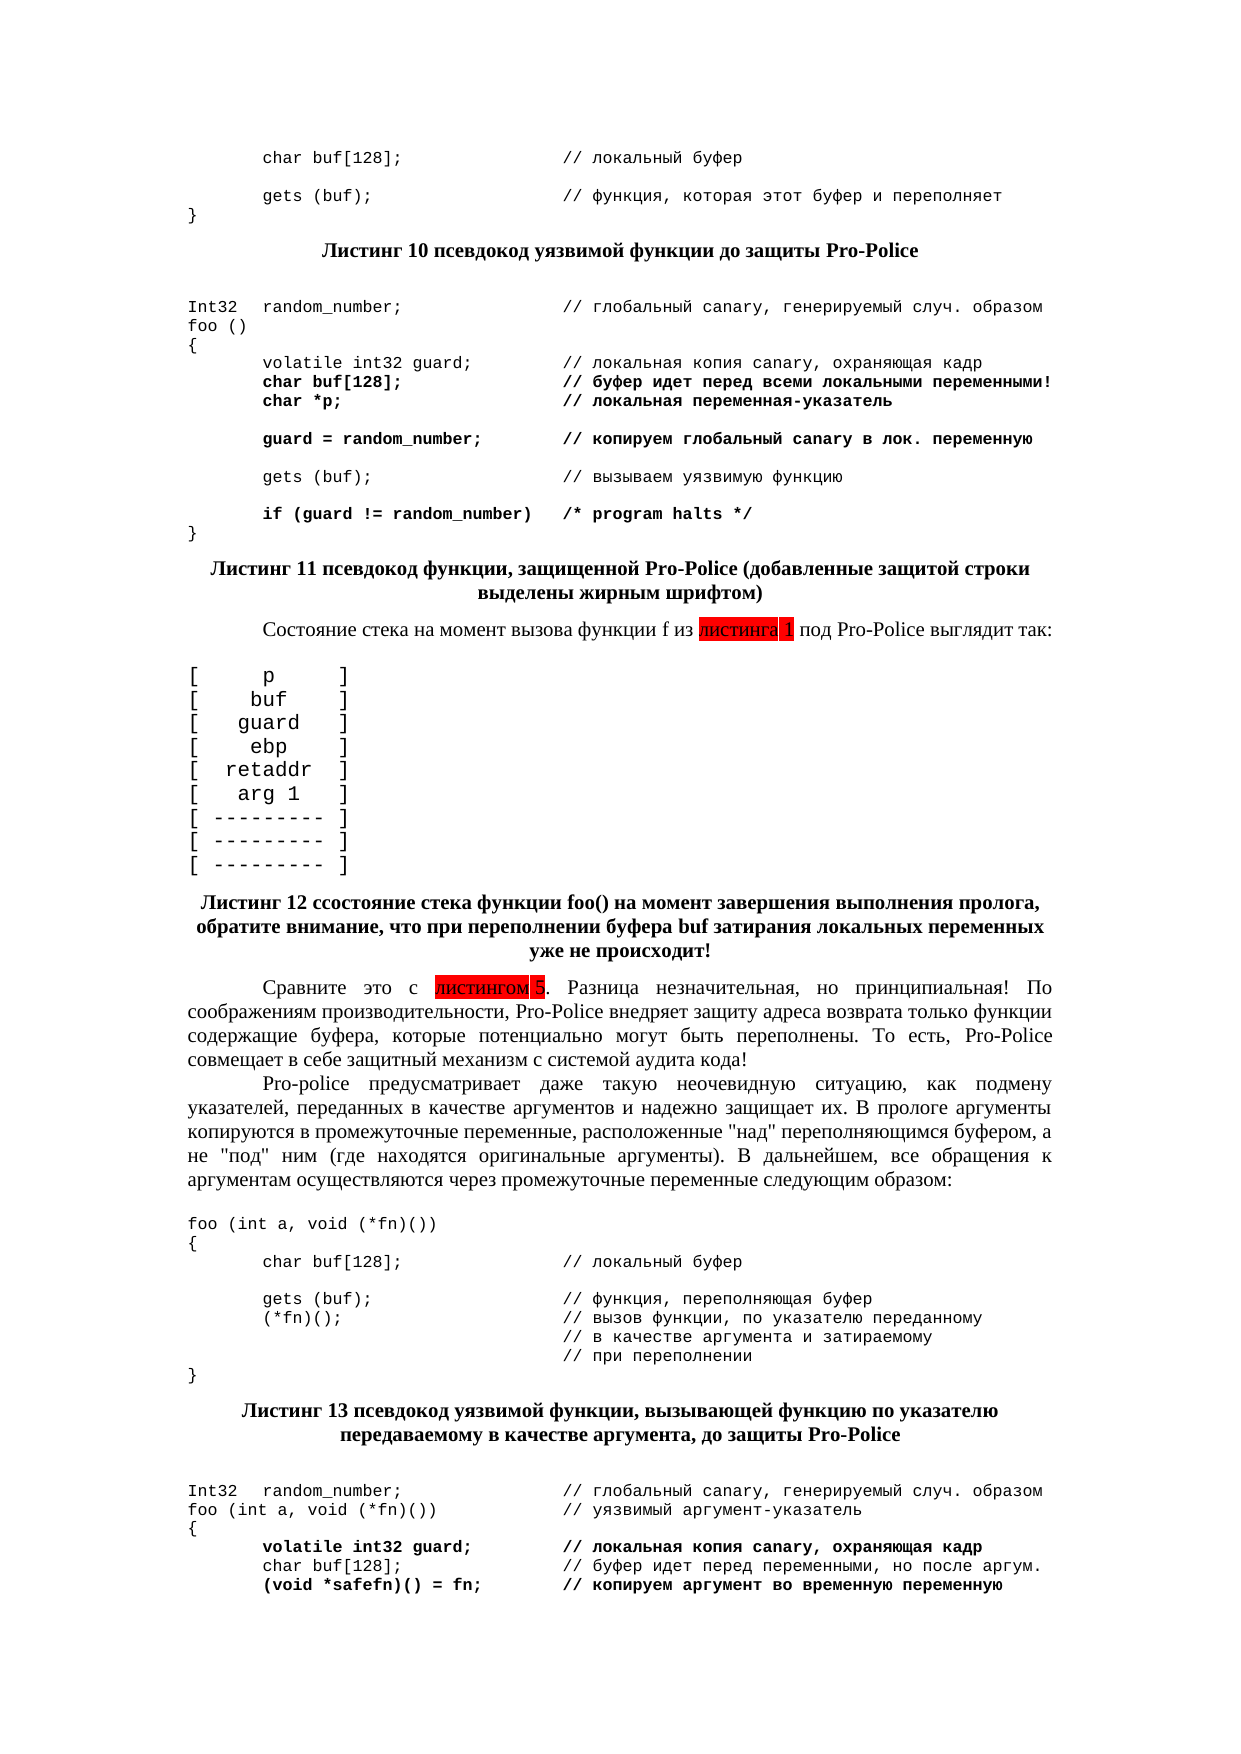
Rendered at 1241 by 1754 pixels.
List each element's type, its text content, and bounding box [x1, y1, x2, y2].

text guard = random_number; // копируем глобальный canary в лок. переменную [187, 431, 1053, 449]
text [ retaddr ] [187, 759, 1053, 783]
text char buf[128]; // локальный буфер [187, 150, 1053, 169]
text gets (buf); // функция, переполняющая буфер [187, 1291, 1053, 1310]
text [ arg 1 ] [187, 783, 1053, 807]
text char *p; // локальная переменная-указатель [187, 393, 1053, 412]
text // при переполнении [187, 1347, 1053, 1366]
text } [187, 207, 1053, 225]
text [ ebp ] [187, 736, 1053, 759]
text volatile int32 guard; // локальная копия canary, охраняющая кадр [187, 1539, 1053, 1558]
text Листинг 11 псевдокод функции, защищенной Pro-Police (добавленные защитой строки выделены жирным шрифтом) [187, 556, 1053, 604]
text gets (buf); // вызываем уязвимую функцию [187, 468, 1053, 487]
text volatile int32 guard; // локальная копия canary, охраняющая кадр [187, 355, 1053, 374]
text Листинг 12 cсостояние стека функции foo() на момент завершения выполнения пролога, обратите внимание, что при переполнении буфера buf затирания локальных переменных уже не происходит! [187, 890, 1053, 962]
text [ --------- ] [187, 830, 1053, 854]
text [ --------- ] [187, 807, 1053, 830]
text foo (int a, void (*fn)()) // уязвимый аргумент-указатель [187, 1501, 1053, 1520]
text (void *safefn)() = fn; // копируем аргумент во временную переменную [187, 1577, 1053, 1596]
text char buf[128]; // локальный буфер [187, 1253, 1053, 1272]
text [ --------- ] [187, 854, 1053, 878]
text Int32 random_number; // глобальный canary, генерируемый случ. образом [187, 298, 1053, 317]
text (*fn)(); // вызов функции, по указателю переданному [187, 1310, 1053, 1329]
text [ buf ] [187, 688, 1053, 712]
text Pro-police предусматривает даже такую неочевидную ситуацию, как подмену указателей, переданных в качестве аргументов и надежно защищает их. В прологе аргументы копируются в промежуточные переменные, расположенные "над" переполняющимся буфером, а не "под" ним (где находятся оригинальные аргументы). В дальнейшем, все обращения к аргументам осуществляются через промежуточные переменные следующим образом: [187, 1071, 1053, 1191]
text Листинг 10 псевдокод уязвимой функции до защиты Pro-Police [187, 238, 1053, 262]
text Сравните это с листингом 5. Разница незначительная, но принципиальная! По соображениям производительности, Pro-Police внедряет защиту адреса возврата только функции содержащие буфера, которые потенциально могут быть переполнены. То есть, Pro-Police совмещает в себе защитный механизм с системой аудита кода! [187, 975, 1053, 1071]
text foo (int a, void (*fn)()) [187, 1216, 1053, 1234]
text } [187, 525, 1053, 544]
text // в качестве аргумента и затираемому [187, 1329, 1053, 1347]
text if (guard != random_number) /* program halts */ [187, 506, 1053, 525]
text [ p ] [187, 665, 1053, 688]
text { [187, 1520, 1053, 1539]
text Листинг 13 псевдокод уязвимой функции, вызывающей функцию по указателю передаваемому в качестве аргумента, до защиты Pro-Police [187, 1398, 1053, 1446]
text [ guard ] [187, 712, 1053, 736]
text foo () [187, 317, 1053, 336]
text char buf[128]; // буфер идет перед переменными, но после аргум. [187, 1558, 1053, 1577]
text } [187, 1366, 1053, 1385]
text { [187, 336, 1053, 355]
text { [187, 1234, 1053, 1253]
text char buf[128]; // буфер идет перед всеми локальными переменными! [187, 374, 1053, 393]
text Int32 random_number; // глобальный canary, генерируемый случ. образом [187, 1482, 1053, 1501]
text Состояние стека на момент вызова функции f из листинга 1 под Pro-Police выглядит так: [187, 617, 1053, 641]
text gets (buf); // функция, которая этот буфер и переполняет [187, 188, 1053, 207]
